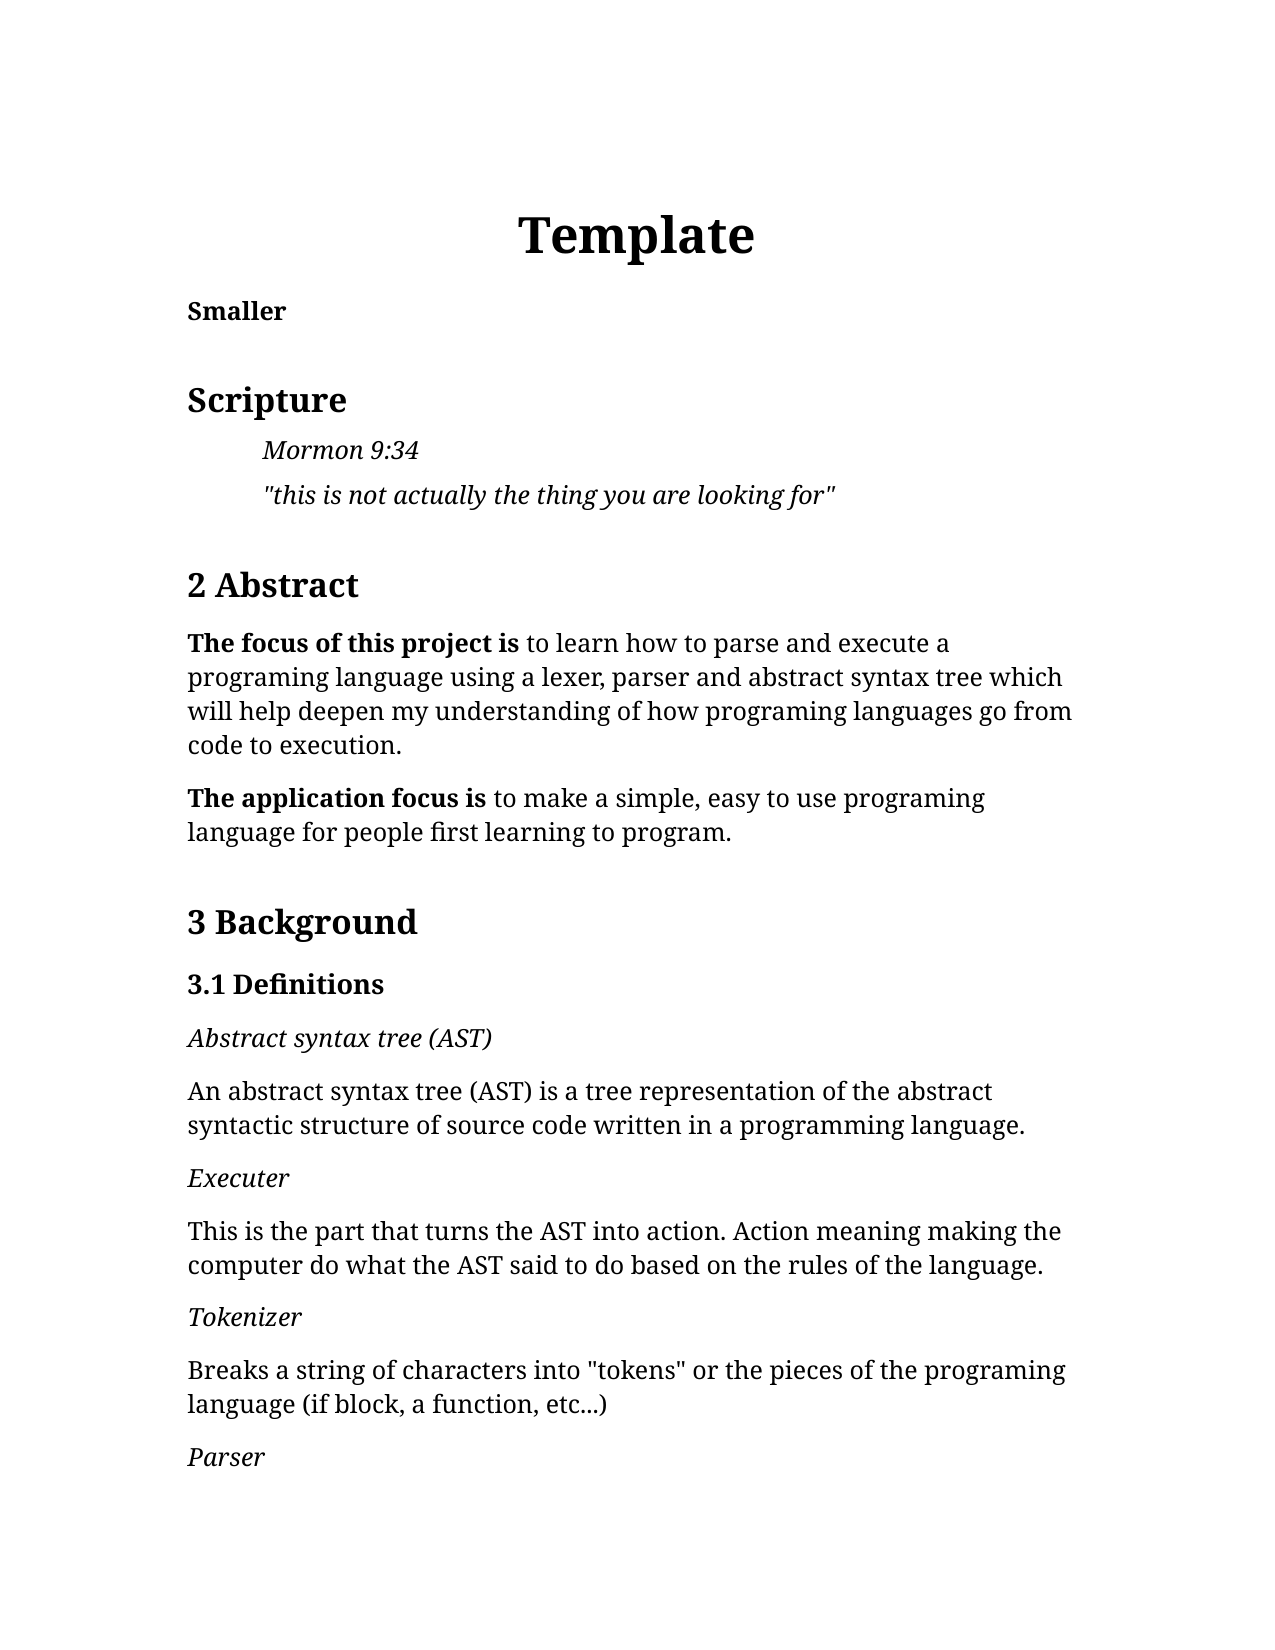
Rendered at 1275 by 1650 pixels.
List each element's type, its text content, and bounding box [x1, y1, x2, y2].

title Template [187, 200, 1087, 268]
subtitle Scripture [187, 377, 1087, 423]
subtitle Smaller [187, 293, 1087, 327]
text The application focus is to make a simple, easy to use programing language for people first learning to program. [187, 781, 1087, 849]
text The focus of this project is to learn how to parse and execute a programing language using a lexer, parser and abstract syntax tree which will help deepen my understanding of how programing languages go from code to execution. [187, 626, 1087, 762]
text "this is not actually the thing you are looking for" [262, 477, 1087, 512]
text Executer [187, 1160, 1087, 1194]
text An abstract syntax tree (AST) is a tree representation of the abstract syntactic structure of source code written in a programming language. [187, 1073, 1087, 1142]
text Breaks a string of characters into "tokens" or the pieces of the programing language (if block, a function, etc...) [187, 1353, 1087, 1421]
text Abstract syntax tree (AST) [187, 1021, 1087, 1055]
text Mormon 9:34 [262, 433, 1087, 467]
text This is the part that turns the AST into action. Action meaning making the computer do what the AST said to do based on the rules of the language. [187, 1213, 1087, 1281]
text Tokenizer [187, 1300, 1087, 1334]
subtitle 3 Background [187, 899, 1087, 944]
subtitle 2 Abstract [187, 562, 1087, 607]
subtitle 3.1 Definitions [187, 965, 1087, 1002]
text Parser [187, 1440, 1087, 1474]
